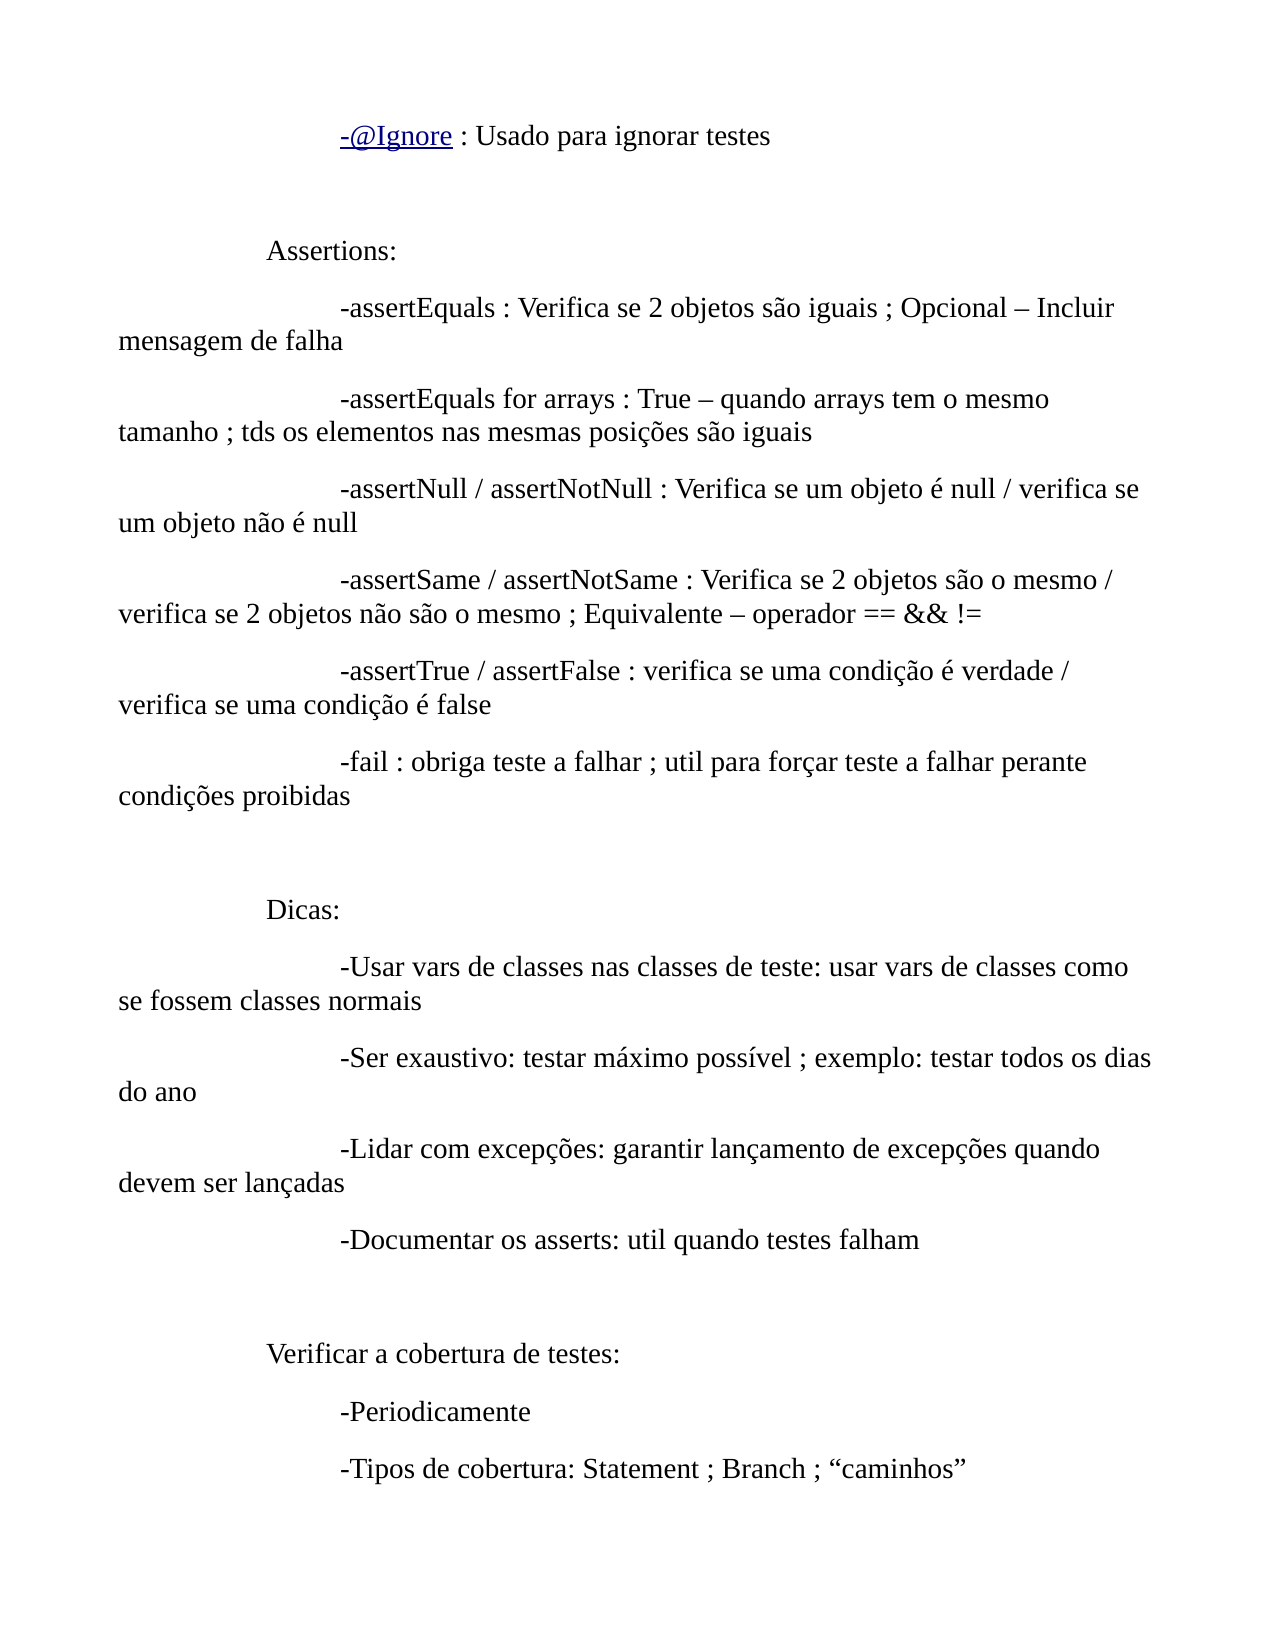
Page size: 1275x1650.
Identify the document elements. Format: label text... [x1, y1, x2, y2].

text -Ser exaustivo: testar máximo possível ; exemplo: testar todos os dias do ano [118, 1040, 1157, 1107]
text -Documentar os asserts: util quando testes falham [118, 1222, 1157, 1256]
text -Tipos de cobertura: Statement ; Branch ; “caminhos” [118, 1451, 1157, 1485]
text Verificar a cobertura de testes: [118, 1337, 1157, 1370]
text -Periodicamente [118, 1394, 1157, 1427]
text -assertSame / assertNotSame : Verifica se 2 objetos são o mesmo / verifica se 2 objetos não são o mesmo ; Equivalente – operador == && != [118, 562, 1157, 629]
text -fail : obriga teste a falhar ; util para forçar teste a falhar perante condições proibidas [118, 744, 1157, 811]
text -Lidar com excepções: garantir lançamento de excepções quando devem ser lançadas [118, 1131, 1157, 1198]
text -assertEquals : Verifica se 2 objetos são iguais ; Opcional – Incluir mensagem de falha [118, 290, 1157, 357]
text -@Ignore : Usado para ignorar testes [118, 118, 1157, 152]
text -Usar vars de classes nas classes de teste: usar vars de classes como se fossem classes normais [118, 949, 1157, 1017]
text Assertions: [118, 233, 1157, 266]
text -assertNull / assertNotNull : Verifica se um objeto é null / verifica se um objeto não é null [118, 472, 1157, 539]
text -assertEquals for arrays : True – quando arrays tem o mesmo tamanho ; tds os elementos nas mesmas posições são iguais [118, 381, 1157, 448]
text -assertTrue / assertFalse : verifica se uma condição é verdade / verifica se uma condição é false [118, 653, 1157, 720]
text Dicas: [118, 892, 1157, 926]
